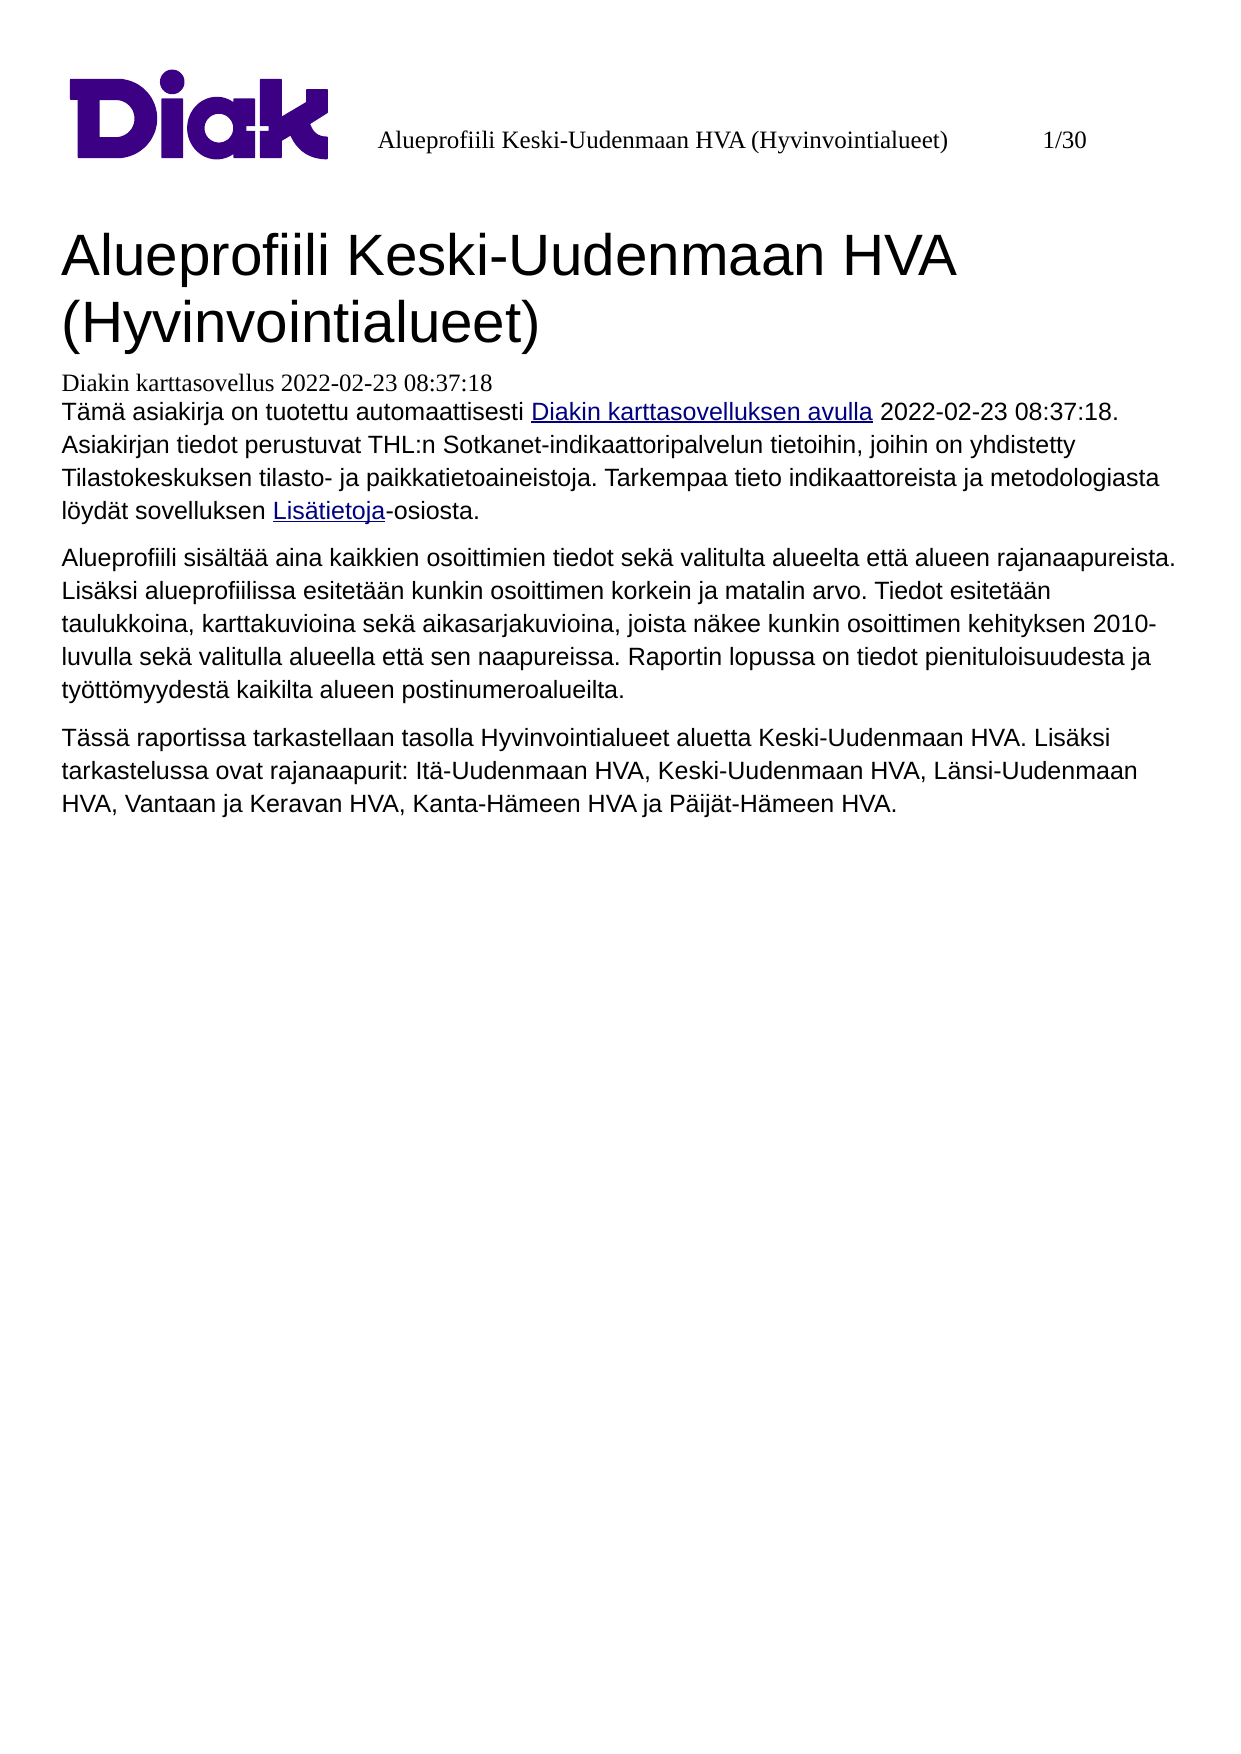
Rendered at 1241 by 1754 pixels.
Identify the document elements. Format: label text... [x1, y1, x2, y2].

text Diakin karttasovellus 2022-02-23 08:37:18 [61, 368, 1179, 397]
text Tämä asiakirja on tuotettu automaattisesti Diakin karttasovelluksen avulla 2022-02-23 08:37:18. Asiakirjan tiedot perustuvat THL:n Sotkanet-indikaattoripalvelun tietoihin, joihin on yhdistetty Tilastokeskuksen tilasto- ja paikkatietoaineistoja. Tarkempaa tieto indikaattoreista ja metodologiasta löydät sovelluksen Lisätietoja-osiosta. [61, 397, 1179, 524]
text Alueprofiili sisältää aina kaikkien osoittimien tiedot sekä valitulta alueelta että alueen rajanaapureista. Lisäksi alueprofiilissa esitetään kunkin osoittimen korkein ja matalin arvo. Tiedot esitetään taulukkoina, karttakuvioina sekä aikasarjakuvioina, joista näkee kunkin osoittimen kehityksen 2010-luvulla sekä valitulla alueella että sen naapureissa. Raportin lopussa on tiedot pienituloisuudesta ja työttömyydestä kaikilta alueen postinumeroalueilta. [61, 543, 1179, 704]
title Alueprofiili Keski-Uudenmaan HVA (Hyvinvointialueet) [61, 221, 1179, 355]
text Tässä raportissa tarkastellaan tasolla Hyvinvointialueet aluetta Keski-Uudenmaan HVA. Lisäksi tarkastelussa ovat rajanaapurit: Itä-Uudenmaan HVA, Keski-Uudenmaan HVA, Länsi-Uudenmaan HVA, Vantaan ja Keravan HVA, Kanta-Hämeen HVA ja Päijät-Hämeen HVA. [61, 723, 1179, 818]
